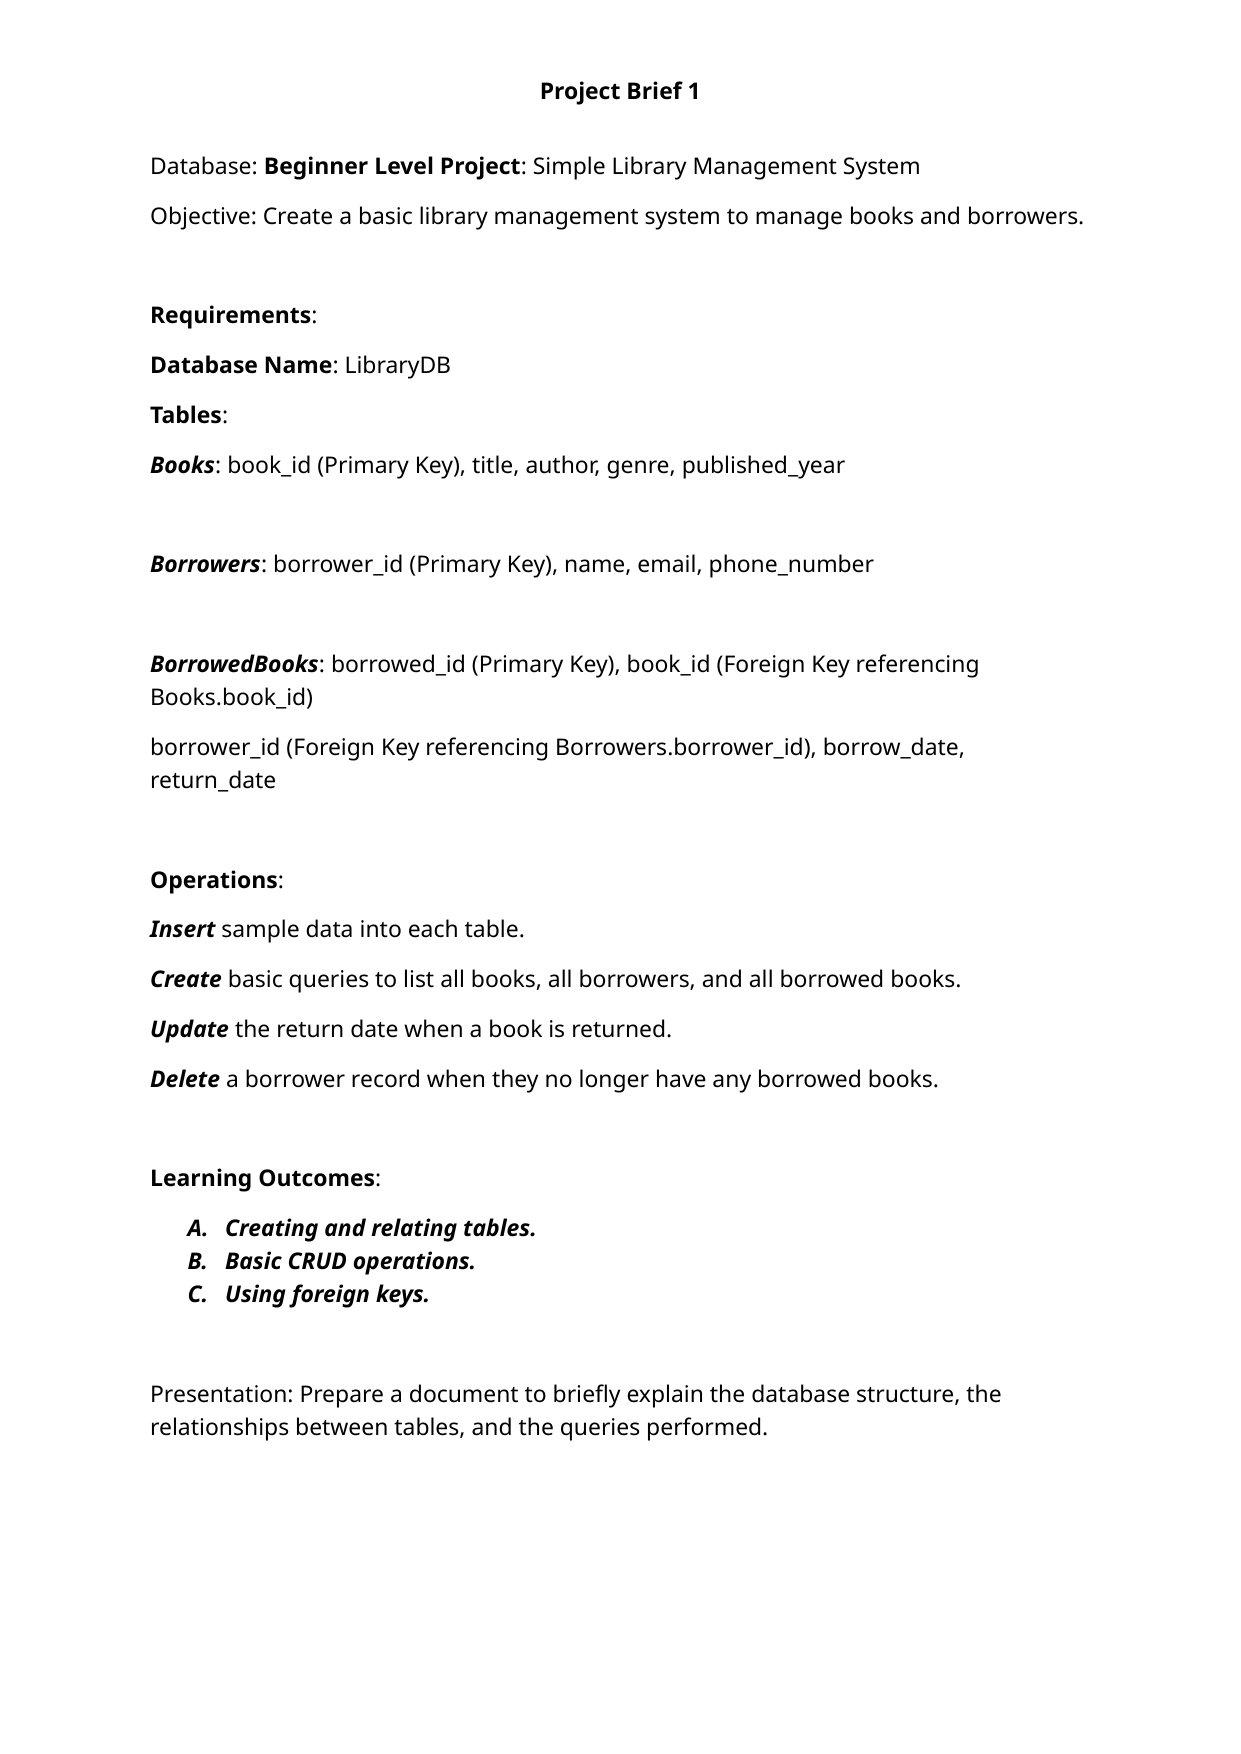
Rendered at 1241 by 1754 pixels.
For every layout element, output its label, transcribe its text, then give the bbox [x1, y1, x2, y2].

text borrower_id (Foreign Key referencing Borrowers.borrower_id), borrow_date, return_date [150, 731, 1090, 795]
text Objective: Create a basic library management system to manage books and borrowers. [150, 200, 1090, 231]
text Delete a borrower record when they no longer have any borrowed books. [150, 1063, 1090, 1094]
text Requirements: [150, 299, 1090, 331]
text Learning Outcomes: [150, 1162, 1090, 1193]
text Operations: [150, 863, 1090, 895]
text BorrowedBooks: borrowed_id (Primary Key), book_id (Foreign Key referencing Books.book_id) [150, 648, 1090, 712]
text Insert sample data into each table. [150, 913, 1090, 944]
text Database Name: LibraryDB [150, 349, 1090, 380]
text Borrowers: borrower_id (Primary Key), name, email, phone_number [150, 548, 1090, 579]
list Creating and relating tables. [187, 1212, 1090, 1243]
text Tables: [150, 399, 1090, 430]
text Presentation: Prepare a document to briefly explain the database structure, the relationships between tables, and the queries performed. [150, 1378, 1090, 1442]
text Create basic queries to list all books, all borrowers, and all borrowed books. [150, 963, 1090, 994]
text Database: Beginner Level Project: Simple Library Management System [150, 150, 1090, 181]
list Basic CRUD operations. [187, 1245, 1090, 1276]
text Books: book_id (Primary Key), title, author, genre, published_year [150, 449, 1090, 480]
list Using foreign keys. [187, 1278, 1090, 1309]
text Update the return date when a book is returned. [150, 1013, 1090, 1044]
